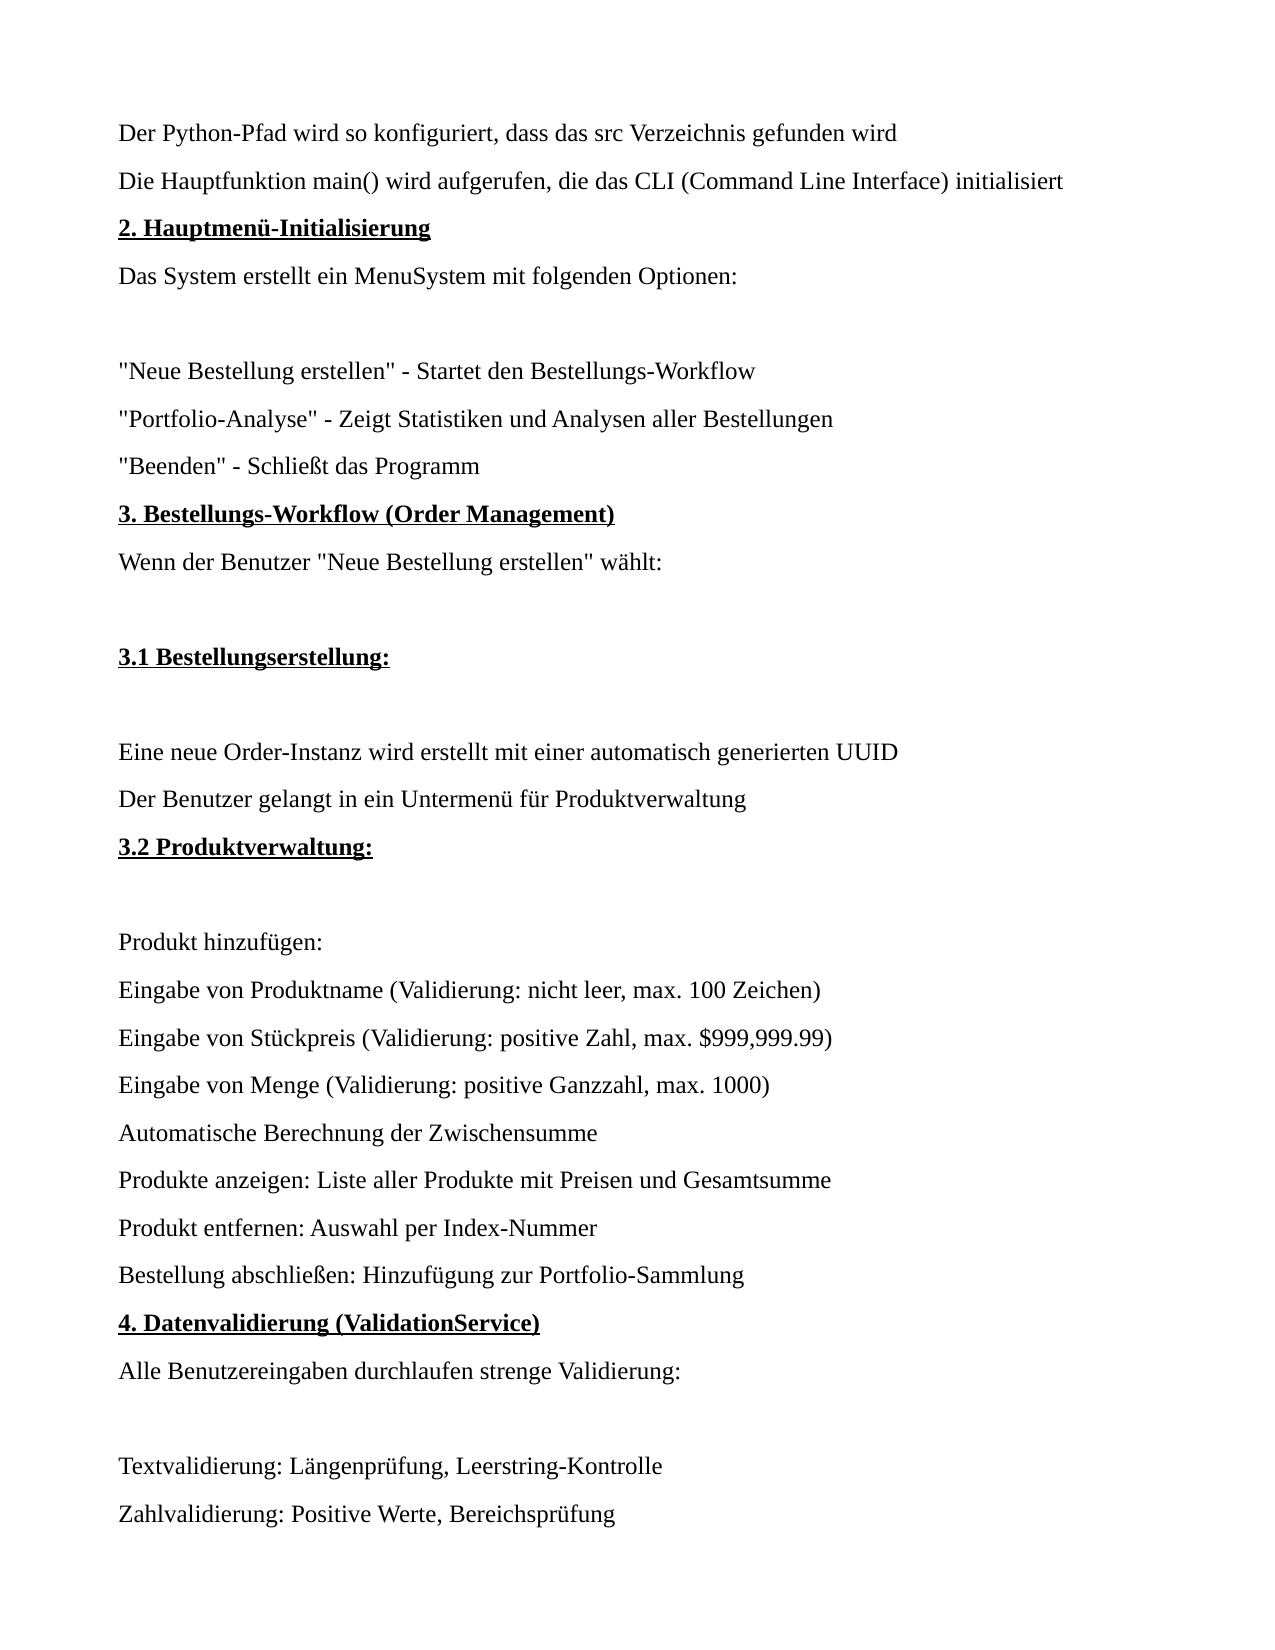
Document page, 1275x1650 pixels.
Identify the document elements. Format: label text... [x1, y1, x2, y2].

text 4. Datenvalidierung (ValidationService) [118, 1308, 1157, 1337]
text Textvalidierung: Längenprüfung, Leerstring-Kontrolle [118, 1451, 1157, 1480]
text Bestellung abschließen: Hinzufügung zur Portfolio-Sammlung [118, 1261, 1157, 1289]
text Zahlvalidierung: Positive Werte, Bereichsprüfung [118, 1499, 1157, 1527]
text Die Hauptfunktion main() wird aufgerufen, die das CLI (Command Line Interface) initialisiert [118, 166, 1157, 194]
text Eingabe von Produktname (Validierung: nicht leer, max. 100 Zeichen) [118, 975, 1157, 1004]
text Produkt hinzufügen: [118, 927, 1157, 956]
text Eine neue Order-Instanz wird erstellt mit einer automatisch generierten UUID [118, 737, 1157, 766]
text Automatische Berechnung der Zwischensumme [118, 1118, 1157, 1147]
text 2. Hauptmenü-Initialisierung [118, 213, 1157, 242]
text Wenn der Benutzer "Neue Bestellung erstellen" wählt: [118, 547, 1157, 575]
text "Beenden" - Schließt das Programm [118, 451, 1157, 480]
text Alle Benutzereingaben durchlaufen strenge Validierung: [118, 1356, 1157, 1384]
text 3.2 Produktverwaltung: [118, 832, 1157, 861]
text "Neue Bestellung erstellen" - Startet den Bestellungs-Workflow [118, 356, 1157, 385]
text Eingabe von Menge (Validierung: positive Ganzzahl, max. 1000) [118, 1070, 1157, 1099]
text 3.1 Bestellungserstellung: [118, 642, 1157, 671]
text Der Benutzer gelangt in ein Untermenü für Produktverwaltung [118, 784, 1157, 813]
text Das System erstellt ein MenuSystem mit folgenden Optionen: [118, 261, 1157, 290]
text Produkt entfernen: Auswahl per Index-Nummer [118, 1213, 1157, 1242]
text "Portfolio-Analyse" - Zeigt Statistiken und Analysen aller Bestellungen [118, 404, 1157, 432]
text Eingabe von Stückpreis (Validierung: positive Zahl, max. $999,999.99) [118, 1023, 1157, 1051]
text Produkte anzeigen: Liste aller Produkte mit Preisen und Gesamtsumme [118, 1165, 1157, 1194]
text Der Python-Pfad wird so konfiguriert, dass das src Verzeichnis gefunden wird [118, 118, 1157, 147]
text 3. Bestellungs-Workflow (Order Management) [118, 499, 1157, 528]
